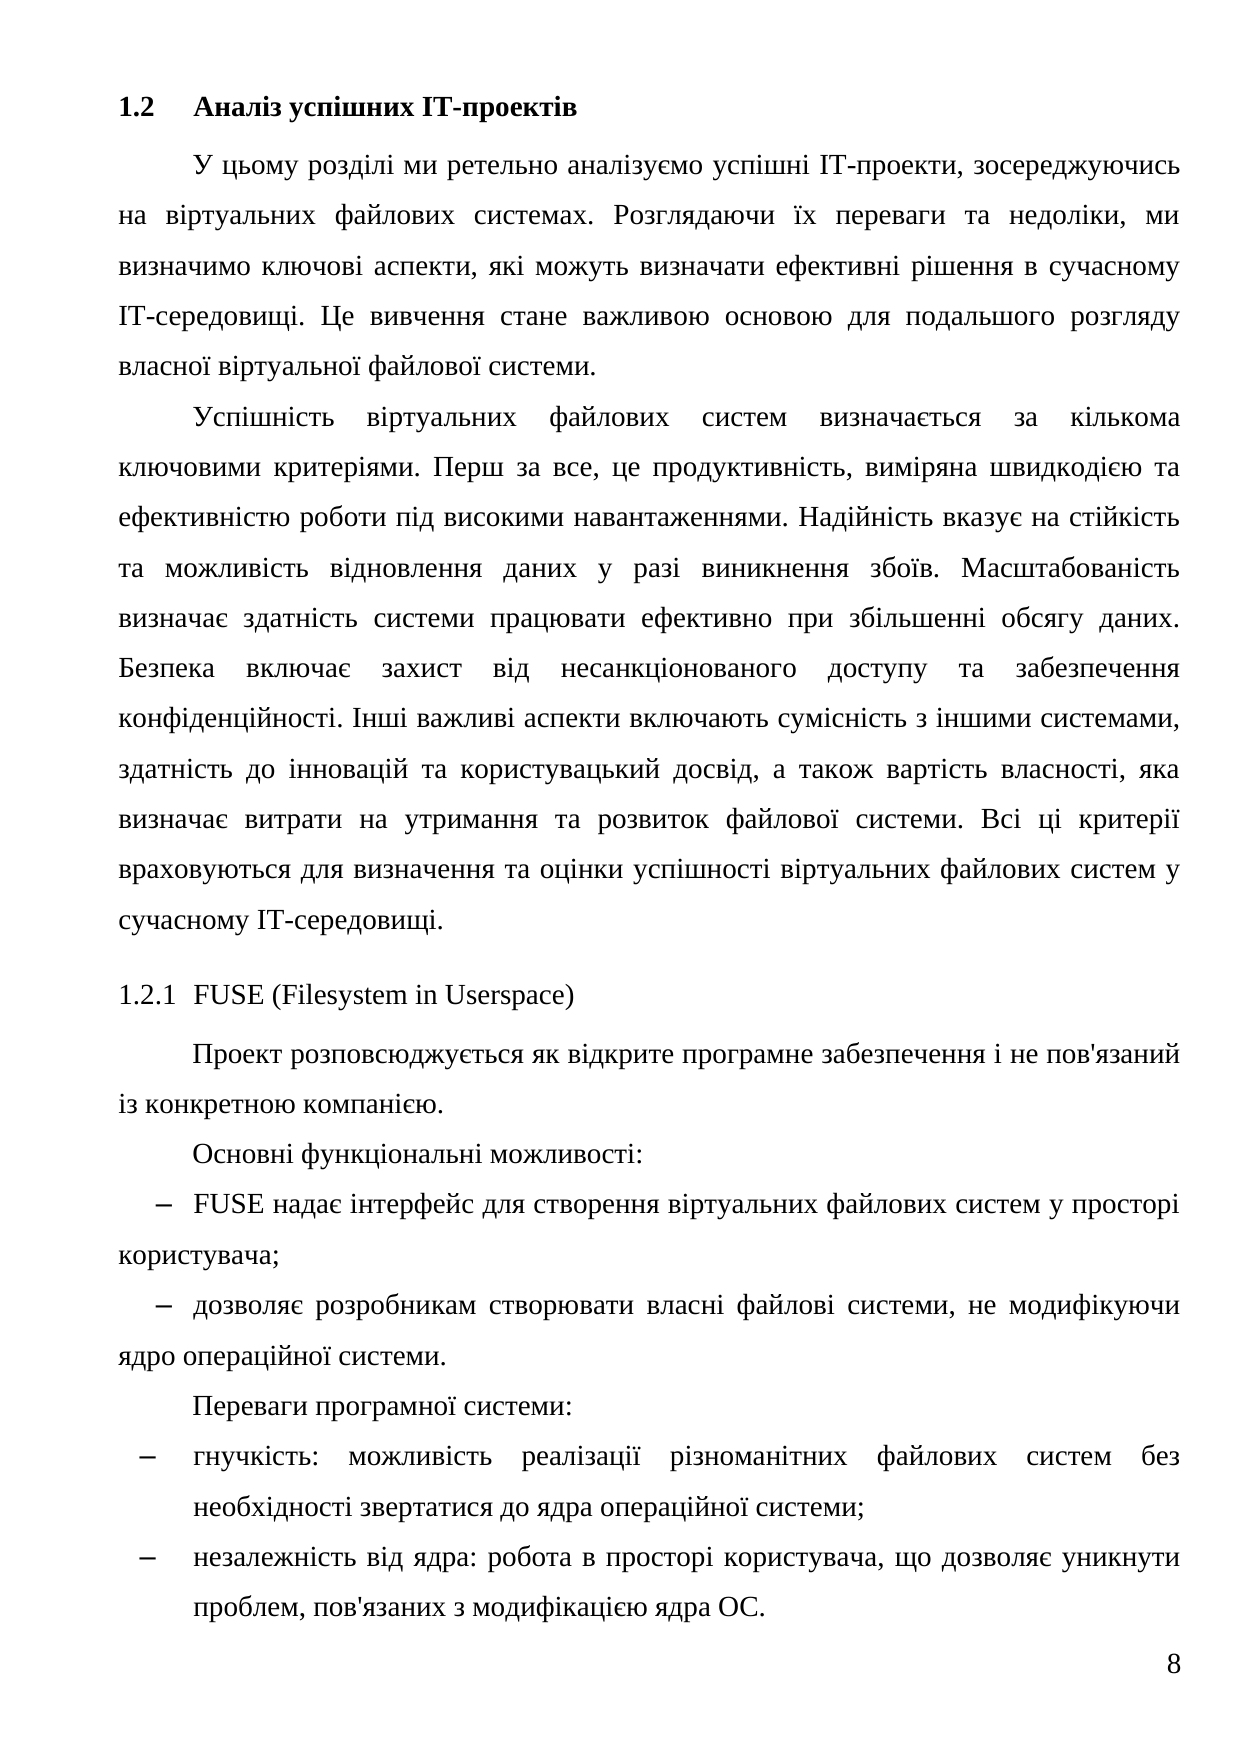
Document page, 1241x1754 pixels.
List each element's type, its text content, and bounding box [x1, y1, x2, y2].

subtitle Аналіз успішних IT-проектів [118, 89, 1181, 122]
list незалежність від ядра: робота в просторі користувача, що дозволяє уникнути проблем, пов'язаних з модифікацією ядра ОС. [156, 1539, 1181, 1623]
list FUSE надає інтерфейс для створення віртуальних файлових систем у просторі користувача; [118, 1187, 1181, 1271]
text У цьому розділі ми ретельно аналізуємо успішні IT-проекти, зосереджуючись на віртуальних файлових системах. Розглядаючи їх переваги та недоліки, ми визначимо ключові аспекти, які можуть визначати ефективні рішення в сучасному ІТ-середовищі. Це вивчення стане важливою основою для подальшого розгляду власної віртуальної файлової системи. [118, 147, 1181, 382]
list гнучкість: можливість реалізації різноманітних файлових систем без необхідності звертатися до ядра операційної системи; [156, 1438, 1181, 1522]
subtitle FUSE (Filesystem in Userspace) [118, 977, 1181, 1011]
text Основні функціональні можливості: [118, 1136, 1181, 1170]
text Переваги програмної системи: [118, 1388, 1181, 1422]
list дозволяє розробникам створювати власні файлові системи, не модифікуючи ядро операційної системи. [118, 1287, 1181, 1371]
text Успішність віртуальних файлових систем визначається за кількома ключовими критеріями. Перш за все, це продуктивність, виміряна швидкодією та ефективністю роботи під високими навантаженнями. Надійність вказує на стійкість та можливість відновлення даних у разі виникнення збоїв. Масштабованість визначає здатність системи працювати ефективно при збільшенні обсягу даних. Безпека включає захист від несанкціонованого доступу та забезпечення конфіденційності. Інші важливі аспекти включають сумісність з іншими системами, здатність до інновацій та користувацький досвід, а також вартість власності, яка визначає витрати на утримання та розвиток файлової системи. Всі ці критерії враховуються для визначення та оцінки успішності віртуальних файлових систем у сучасному ІТ-середовищі. [118, 399, 1181, 935]
text Проект розповсюджується як відкрите програмне забезпечення і не пов'язаний із конкретною компанією. [118, 1036, 1181, 1119]
